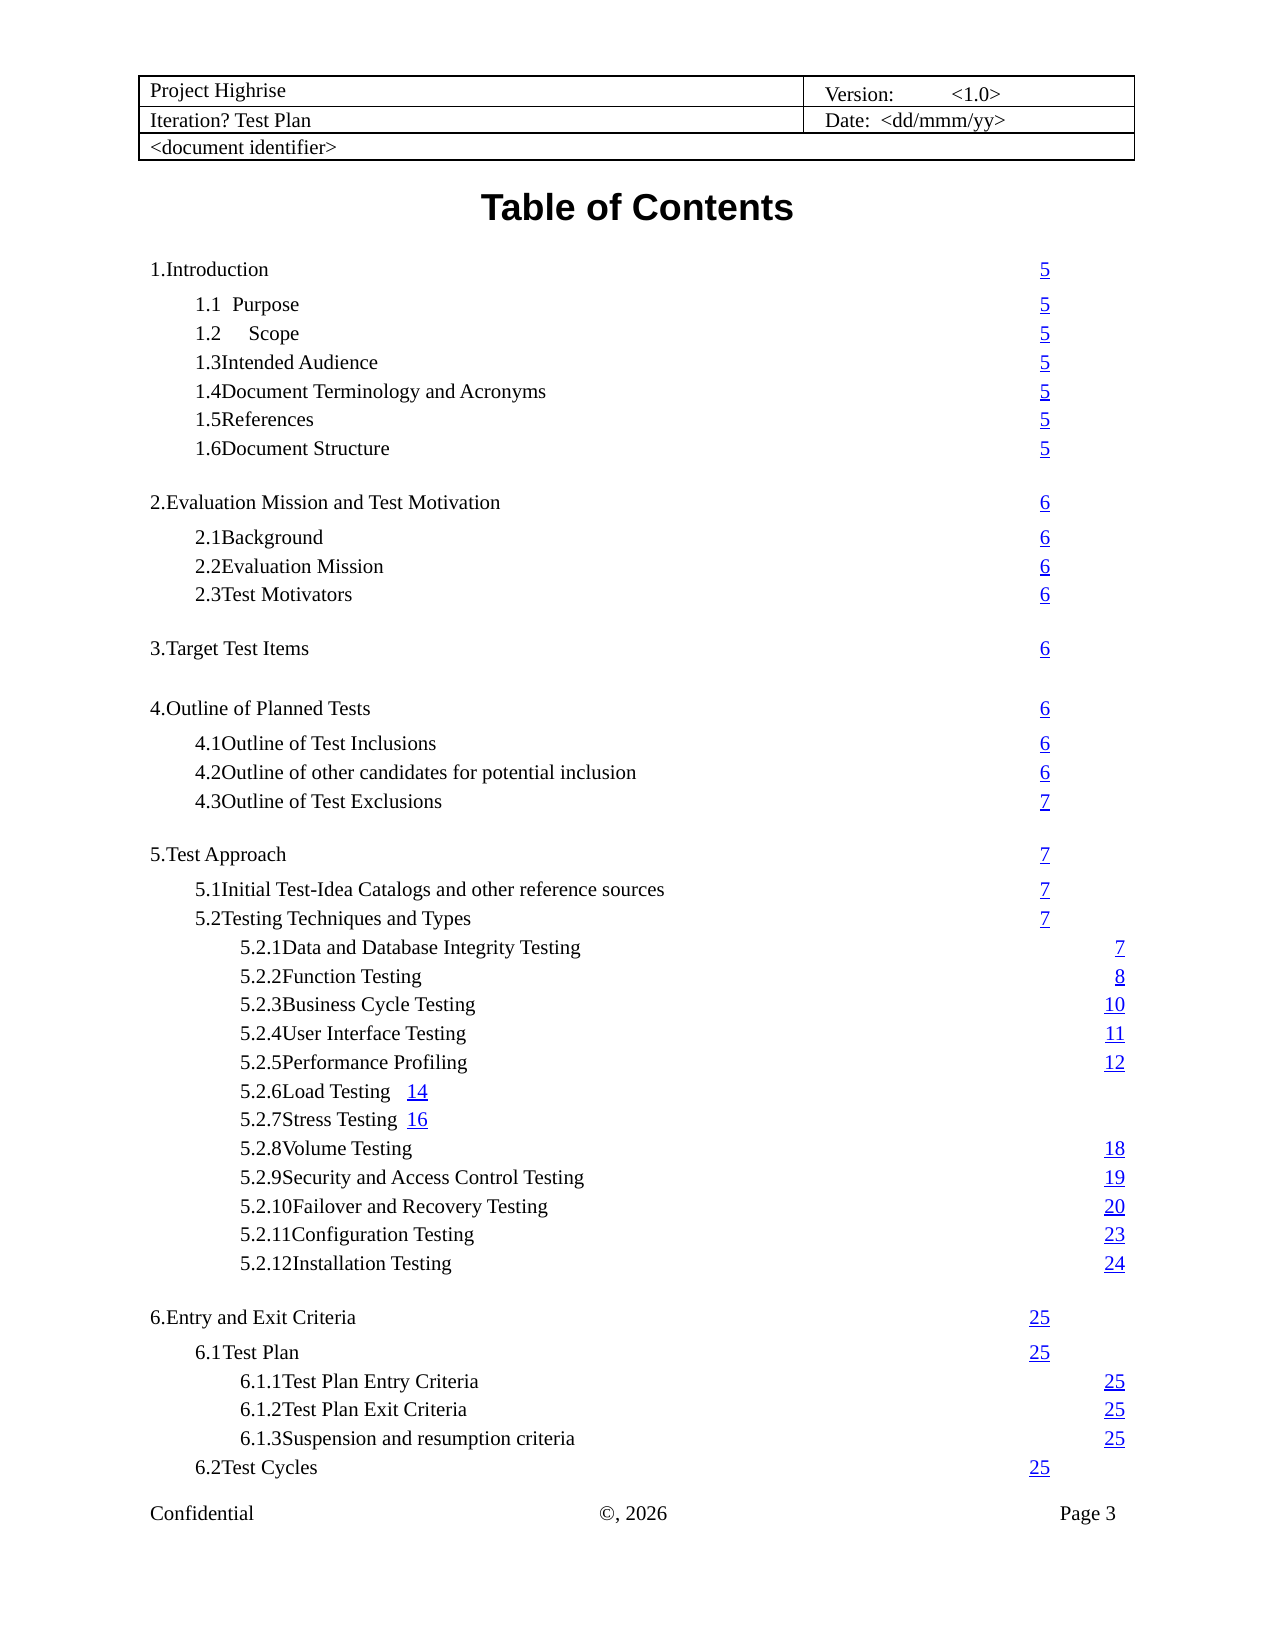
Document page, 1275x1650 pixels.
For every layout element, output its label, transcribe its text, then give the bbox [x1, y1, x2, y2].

text 6.1.3 Suspension and resumption criteria 25 [240, 1422, 1125, 1451]
text 5.2.6 Load Testing 14 [240, 1075, 1125, 1103]
text 6. Entry and Exit Criteria 25 [150, 1301, 1050, 1330]
text 5.2.10 Failover and Recovery Testing 20 [240, 1190, 1125, 1218]
text 5.2.4 User Interface Testing 11 [240, 1017, 1125, 1046]
text 5.1 Initial Test-Idea Catalogs and other reference sources 7 [195, 873, 1050, 902]
text 2.1 Background 6 [195, 521, 1050, 550]
text 5.2.7 Stress Testing 16 [240, 1103, 1125, 1132]
text 6.1 Test Plan 25 [195, 1336, 1050, 1365]
subtitle Table of Contents [150, 185, 1125, 228]
text 4. Outline of Planned Tests 6 [150, 692, 1050, 721]
text 1.1 Purpose 5 [195, 288, 1050, 317]
text 2.3 Test Motivators 6 [195, 578, 1050, 607]
text 5.2.5 Performance Profiling 12 [240, 1046, 1125, 1075]
text 4.1 Outline of Test Inclusions 6 [195, 727, 1050, 756]
text 5.2.9 Security and Access Control Testing 19 [240, 1161, 1125, 1190]
text 4.2 Outline of other candidates for potential inclusion 6 [195, 756, 1050, 785]
text 3. Target Test Items 6 [150, 632, 1050, 661]
text 5.2.1 Data and Database Integrity Testing 7 [240, 931, 1125, 960]
text 5.2.12 Installation Testing 24 [240, 1247, 1125, 1276]
text 1.4 Document Terminology and Acronyms 5 [195, 375, 1050, 403]
text 6.1.1 Test Plan Entry Criteria 25 [240, 1365, 1125, 1393]
text 6.2 Test Cycles 25 [195, 1451, 1050, 1480]
text 5.2 Testing Techniques and Types 7 [195, 902, 1050, 931]
text 2.2 Evaluation Mission 6 [195, 550, 1050, 578]
text 5.2.3 Business Cycle Testing 10 [240, 988, 1125, 1017]
text 5. Test Approach 7 [150, 838, 1050, 867]
text 6.1.2 Test Plan Exit Criteria 25 [240, 1393, 1125, 1422]
text 1.3 Intended Audience 5 [195, 346, 1050, 375]
text 5.2.2 Function Testing 8 [240, 960, 1125, 988]
text 5.2.11 Configuration Testing 23 [240, 1218, 1125, 1247]
text 1.6 Document Structure 5 [195, 432, 1050, 461]
text 1.2 Scope 5 [195, 317, 1050, 346]
text 5.2.8 Volume Testing 18 [240, 1132, 1125, 1161]
text 1.5 References 5 [195, 403, 1050, 432]
text 1. Introduction 5 [150, 253, 1050, 282]
text 4.3 Outline of Test Exclusions 7 [195, 785, 1050, 813]
text 2. Evaluation Mission and Test Motivation 6 [150, 486, 1050, 515]
